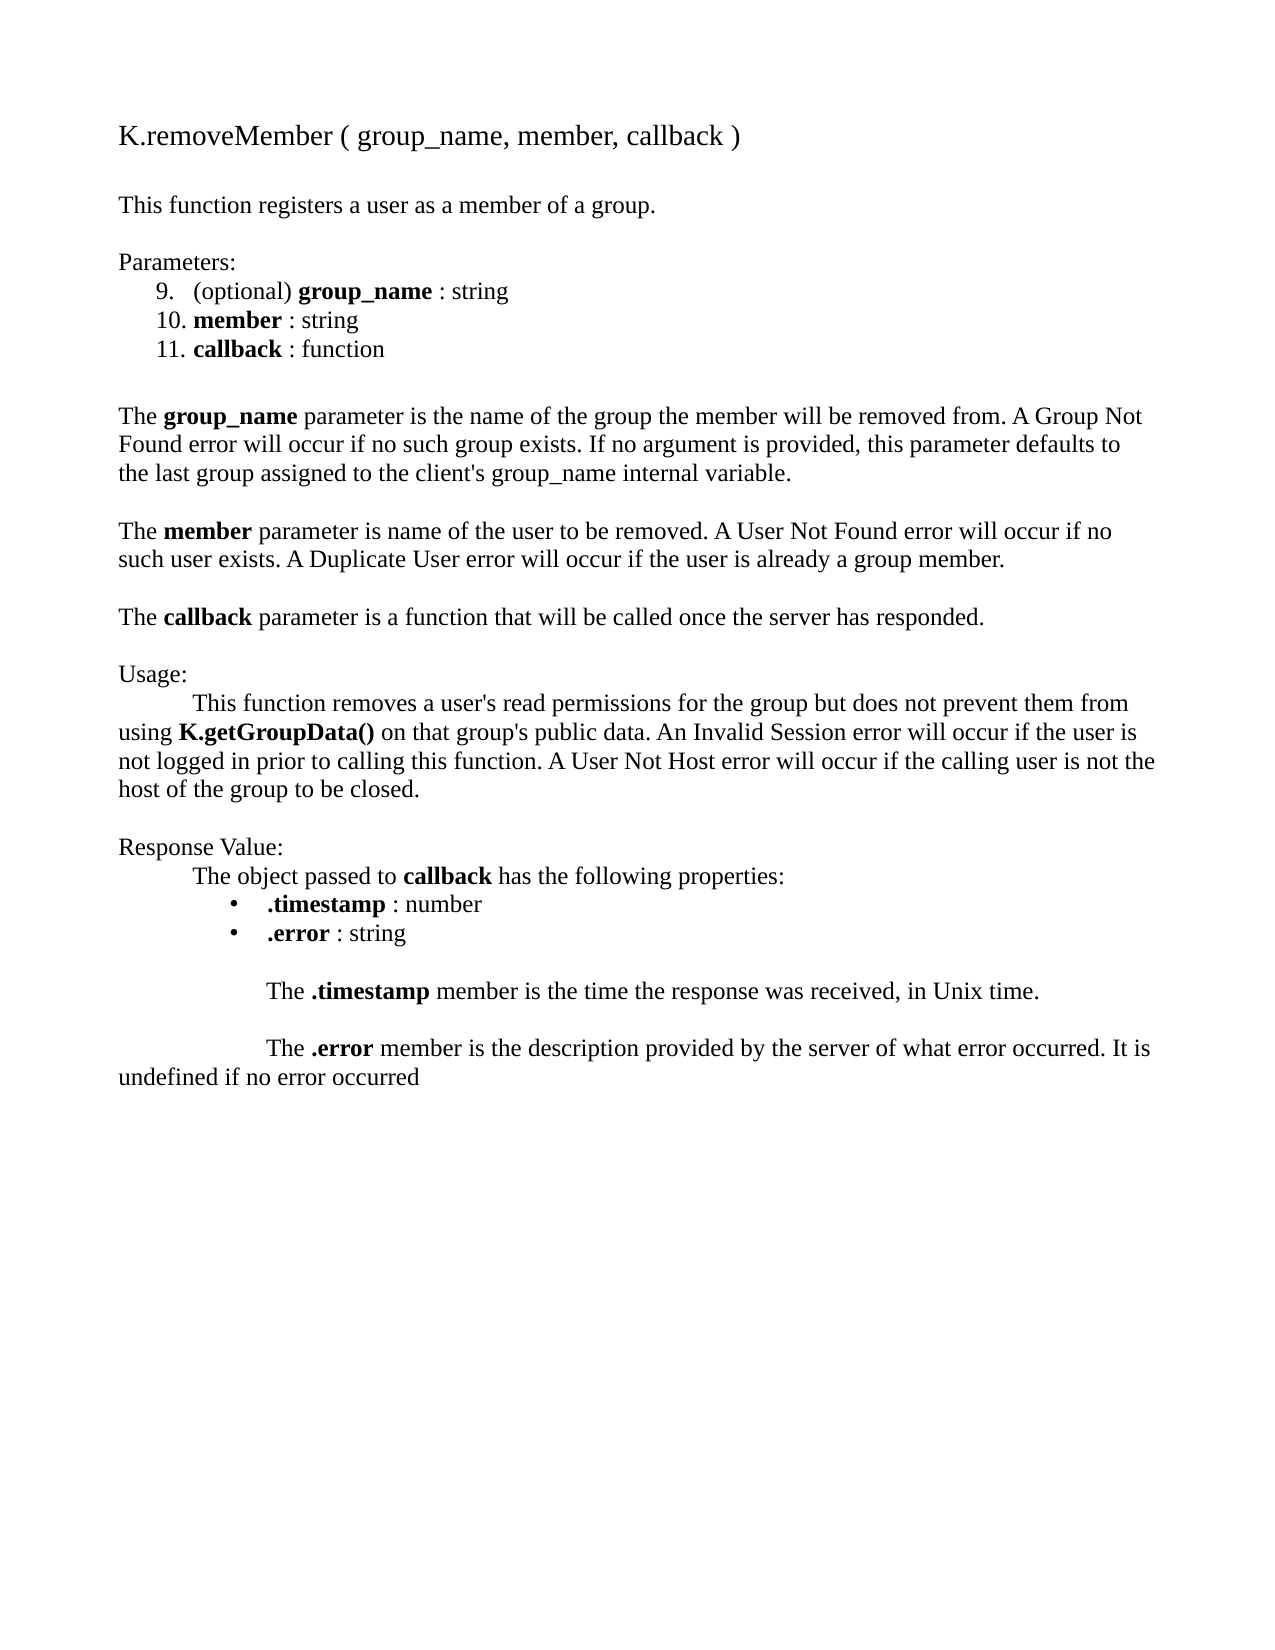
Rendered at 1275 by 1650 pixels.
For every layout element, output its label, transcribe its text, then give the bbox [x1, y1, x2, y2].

text The .timestamp member is the time the response was received, in Unix time. [118, 976, 1157, 1004]
text The object passed to callback has the following properties: [118, 861, 1157, 889]
list member : string [156, 305, 1157, 334]
list (optional) group_name : string [156, 276, 1157, 305]
text Response Value: [118, 832, 1157, 861]
list .timestamp : number [229, 889, 1157, 918]
text The group_name parameter is the name of the group the member will be removed from. A Group Not Found error will occur if no such group exists. If no argument is provided, this parameter defaults to the last group assigned to the client's group_name internal variable. [118, 401, 1157, 487]
list callback : function [156, 334, 1157, 362]
text The member parameter is name of the user to be removed. A User Not Found error will occur if no such user exists. A Duplicate User error will occur if the user is already a group member. [118, 516, 1157, 573]
text K.removeMember ( group_name, member, callback ) [118, 118, 1157, 152]
list .error : string [229, 918, 1157, 947]
text The callback parameter is a function that will be called once the server has responded. [118, 602, 1157, 631]
text Usage: [118, 659, 1157, 688]
text The .error member is the description provided by the server of what error occurred. It is undefined if no error occurred [118, 1033, 1157, 1091]
text Parameters: [118, 247, 1157, 276]
text This function removes a user's read permissions for the group but does not prevent them from using K.getGroupData() on that group's public data. An Invalid Session error will occur if the user is not logged in prior to calling this function. A User Not Host error will occur if the calling user is not the host of the group to be closed. [118, 688, 1157, 803]
text This function registers a user as a member of a group. [118, 190, 1157, 219]
